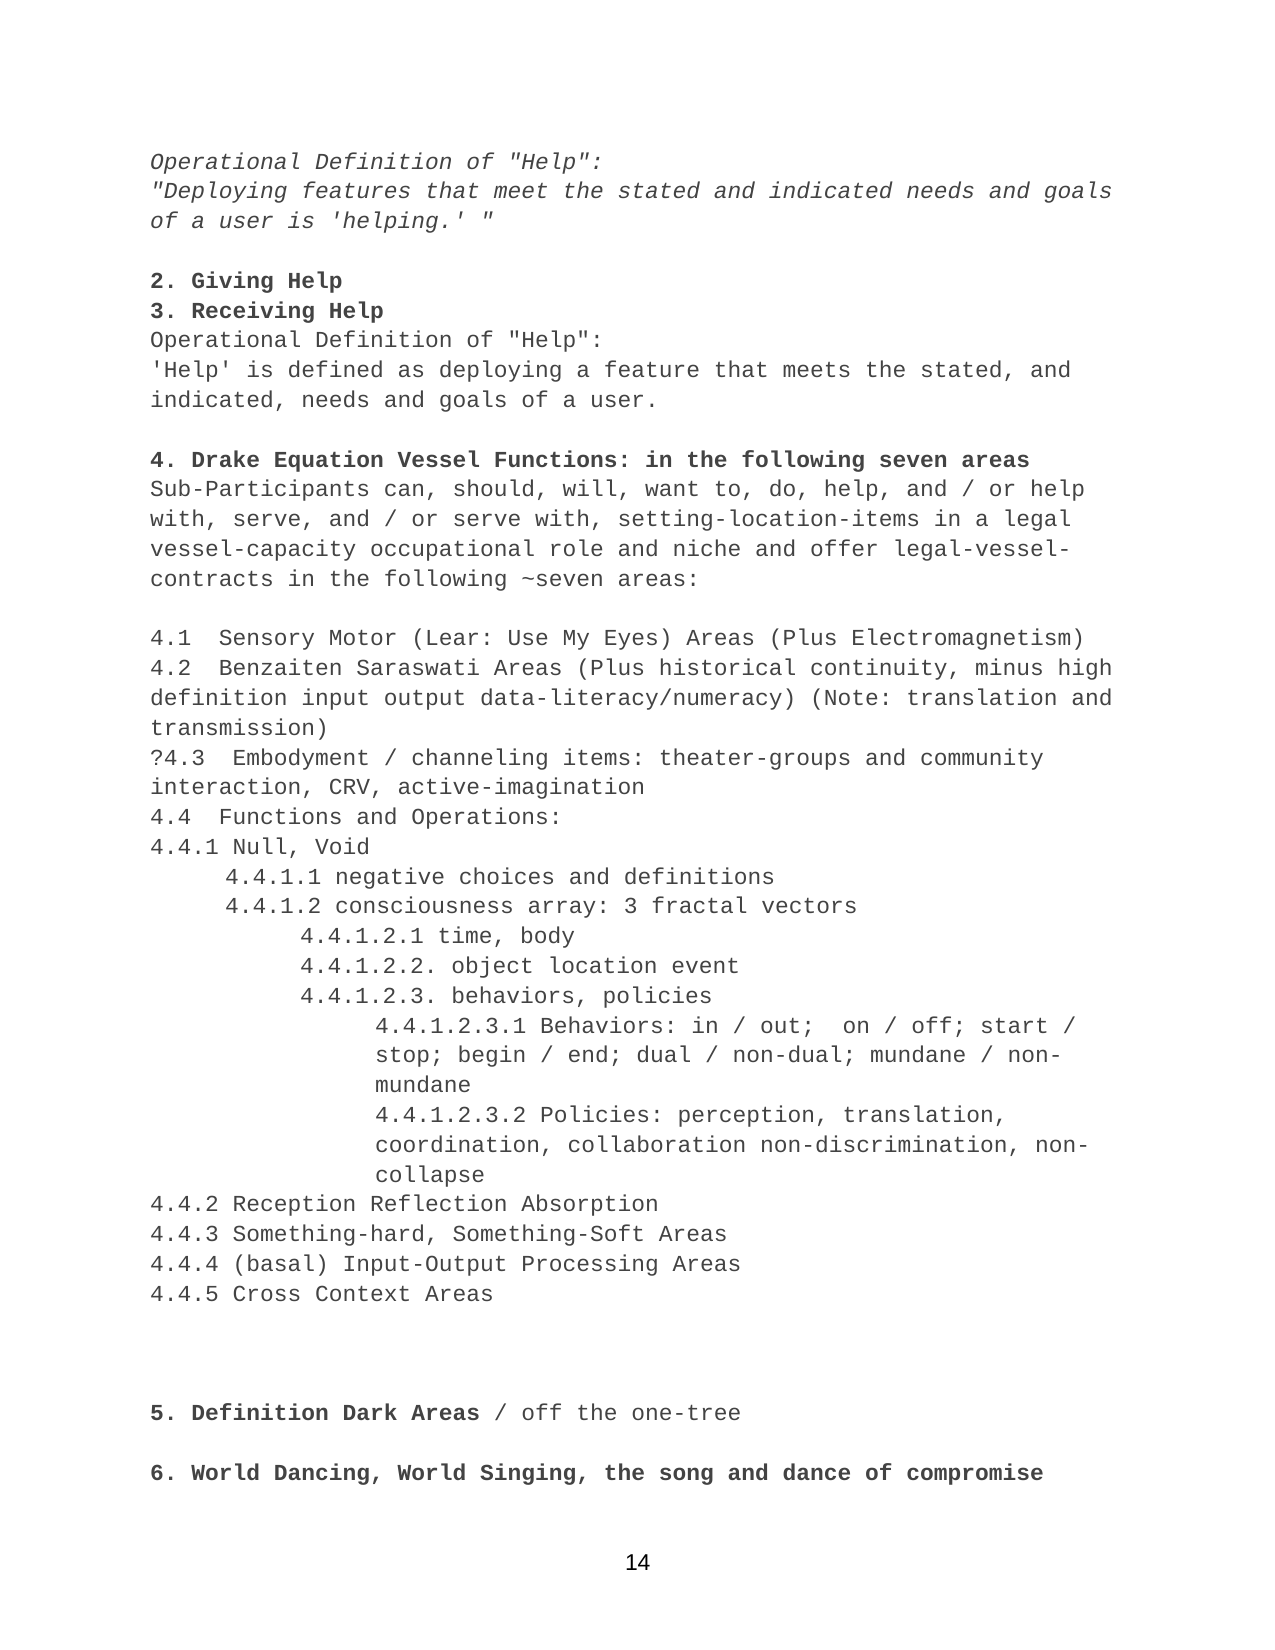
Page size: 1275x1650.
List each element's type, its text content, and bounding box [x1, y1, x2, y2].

text 5. Definition Dark Areas / off the one-tree [150, 1401, 1125, 1427]
text 4.2 Benzaiten Saraswati Areas (Plus historical continuity, minus high definition input output data-literacy/numeracy) (Note: translation and transmission) [150, 656, 1125, 742]
text Operational Definition of "Help": [150, 329, 1125, 355]
text 4.4.4 (basal) Input-Output Processing Areas [150, 1252, 1125, 1278]
text 4.4.1.2.2. object location event [225, 954, 1125, 980]
text 'Help' is defined as deploying a feature that meets the stated, and indicated, needs and goals of a user. [150, 358, 1125, 414]
text 6. World Dancing, World Singing, the song and dance of compromise [150, 1461, 1125, 1487]
text 4.1 Sensory Motor (Lear: Use My Eyes) Areas (Plus Electromagnetism) [150, 627, 1125, 653]
text 3. Receiving Help [150, 299, 1125, 325]
text 4.4.5 Cross Context Areas [150, 1282, 1125, 1308]
text 4.4.1.2.3.1 Behaviors: in / out; on / off; start / stop; begin / end; dual / non-dual; mundane / non-mundane [375, 1014, 1125, 1099]
text Sub-Participants can, should, will, want to, do, help, and / or help with, serve, and / or serve with, setting-location-items in a legal vessel-capacity occupational role and niche and offer legal-vessel-contracts in the following ~seven areas: [150, 478, 1125, 593]
text Operational Definition of "Help": [150, 150, 1125, 176]
text 2. Giving Help [150, 269, 1125, 295]
text 4.4.1.2 consciousness array: 3 fractal vectors [225, 895, 1125, 921]
text 4.4.1.1 negative choices and definitions [225, 865, 1125, 891]
text "Deploying features that meet the stated and indicated needs and goals of a user is 'helping.' " [150, 180, 1125, 236]
text 4. Drake Equation Vessel Functions: in the following seven areas [150, 448, 1125, 474]
text 4.4.1.2.3. behaviors, policies [225, 984, 1125, 1010]
text 4.4.2 Reception Reflection Absorption [150, 1193, 1125, 1219]
text 4.4.1 Null, Void [150, 835, 1125, 861]
text 4.4.1.2.3.2 Policies: perception, translation, coordination, collaboration non-discrimination, non-collapse [375, 1103, 1125, 1189]
text 4.4 Functions and Operations: [150, 805, 1125, 831]
text 4.4.1.2.1 time, body [225, 924, 1125, 951]
text ?4.3 Embodyment / channeling items: theater-groups and community interaction, CRV, active-imagination [150, 746, 1125, 802]
text 4.4.3 Something-hard, Something-Soft Areas [150, 1222, 1125, 1248]
